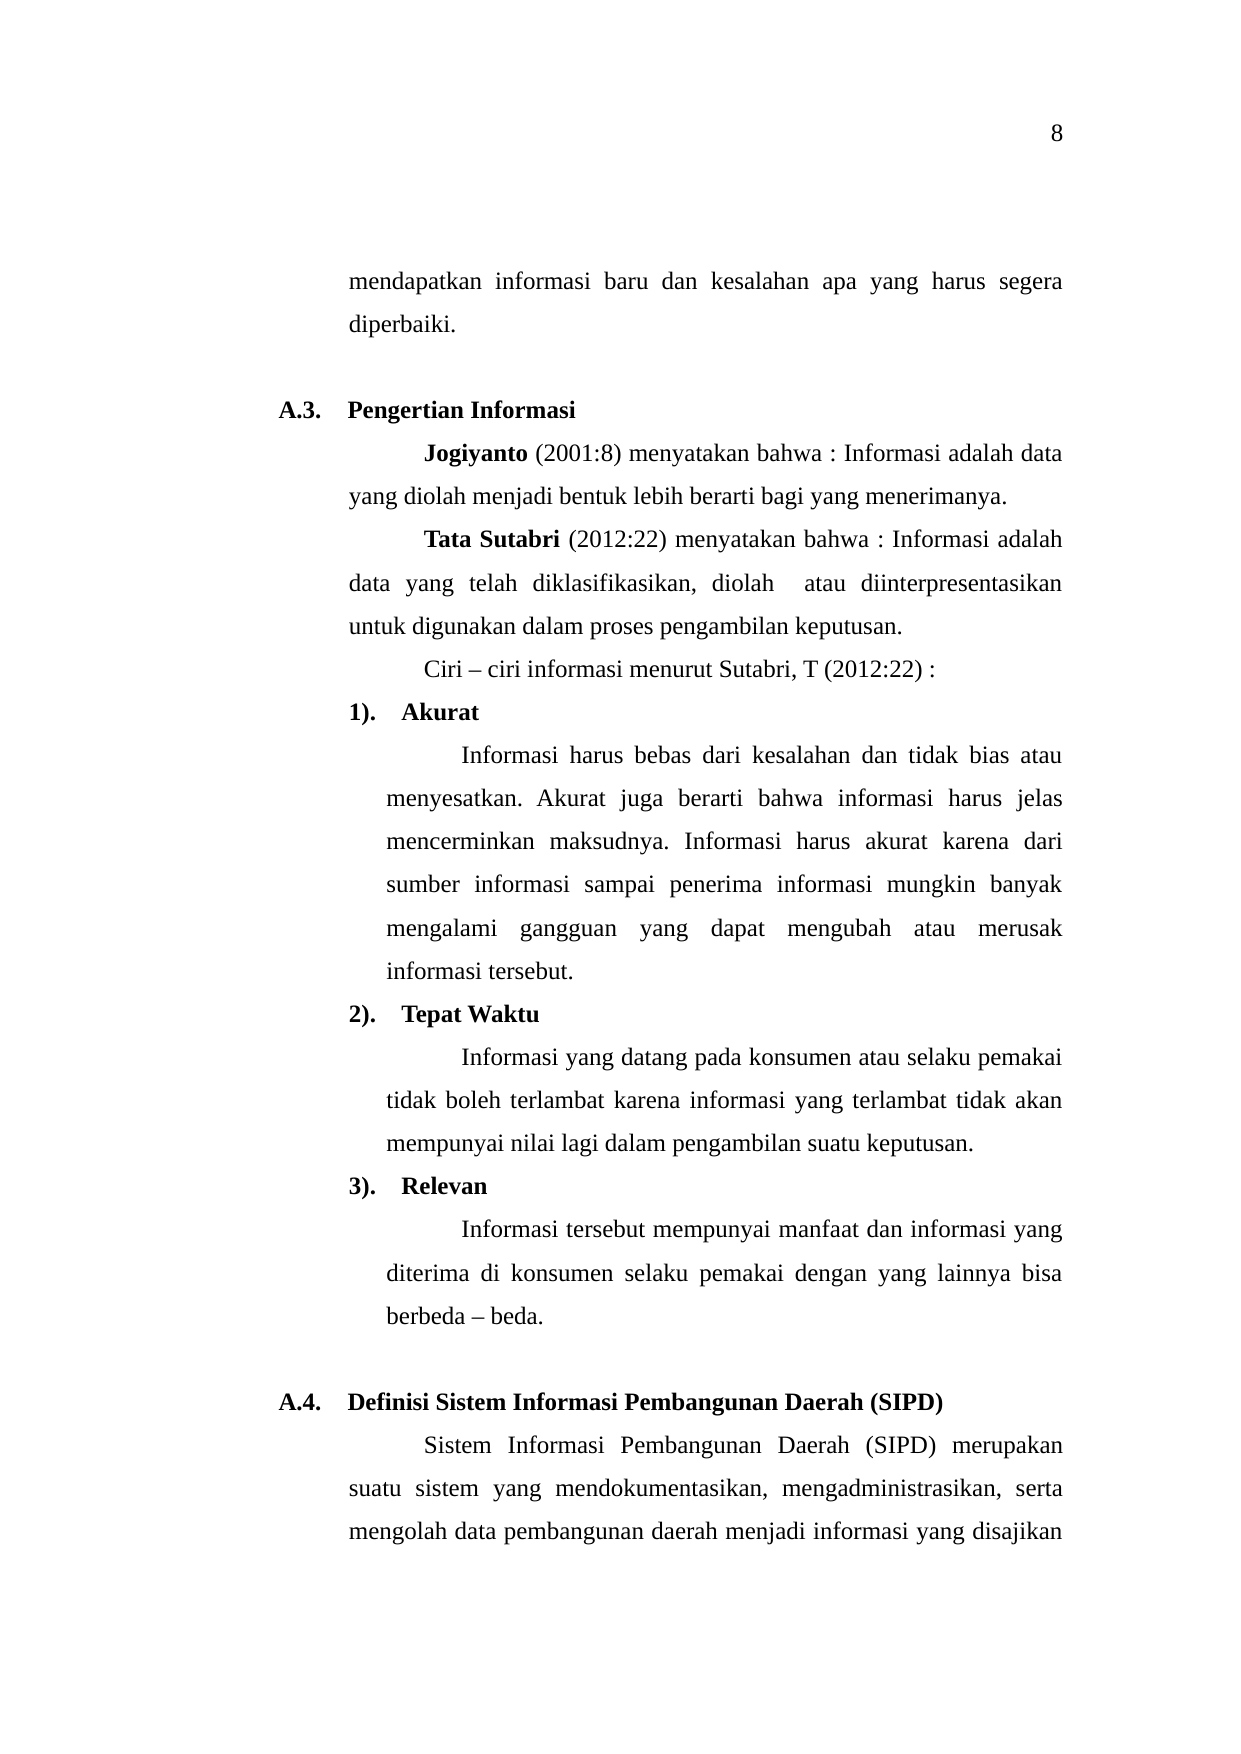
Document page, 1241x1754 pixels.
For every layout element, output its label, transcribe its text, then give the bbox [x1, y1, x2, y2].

list Definisi Sistem Informasi Pembangunan Daerah (SIPD) [278, 1387, 1063, 1416]
text Informasi yang datang pada konsumen atau selaku pemakai tidak boleh terlambat karena informasi yang terlambat tidak akan mempunyai nilai lagi dalam pengambilan suatu keputusan. [386, 1042, 1063, 1157]
list Akurat [349, 697, 1063, 726]
list Pengertian Informasi [278, 395, 1063, 424]
list Tepat Waktu [349, 999, 1063, 1028]
text Ciri – ciri informasi menurut Sutabri, T (2012:22) : [349, 654, 1063, 683]
list Relevan [349, 1171, 1063, 1200]
text Informasi harus bebas dari kesalahan dan tidak bias atau menyesatkan. Akurat juga berarti bahwa informasi harus jelas mencerminkan maksudnya. Informasi harus akurat karena dari sumber informasi sampai penerima informasi mungkin banyak mengalami gangguan yang dapat mengubah atau merusak informasi tersebut. [386, 740, 1063, 984]
text mendapatkan informasi baru dan kesalahan apa yang harus segera diperbaiki. [349, 266, 1063, 338]
text Tata Sutabri (2012:22) menyatakan bahwa : Informasi adalah data yang telah diklasifikasikan, diolah atau diinterpresentasikan untuk digunakan dalam proses pengambilan keputusan. [349, 524, 1063, 639]
text Informasi tersebut mempunyai manfaat dan informasi yang diterima di konsumen selaku pemakai dengan yang lainnya bisa berbeda – beda. [386, 1214, 1063, 1329]
text Jogiyanto (2001:8) menyatakan bahwa : Informasi adalah data yang diolah menjadi bentuk lebih berarti bagi yang menerimanya. [349, 438, 1063, 510]
text Sistem Informasi Pembangunan Daerah (SIPD) merupakan suatu sistem yang mendokumentasikan, mengadministrasikan, serta mengolah data pembangunan daerah menjadi informasi yang disajikan [349, 1430, 1063, 1545]
